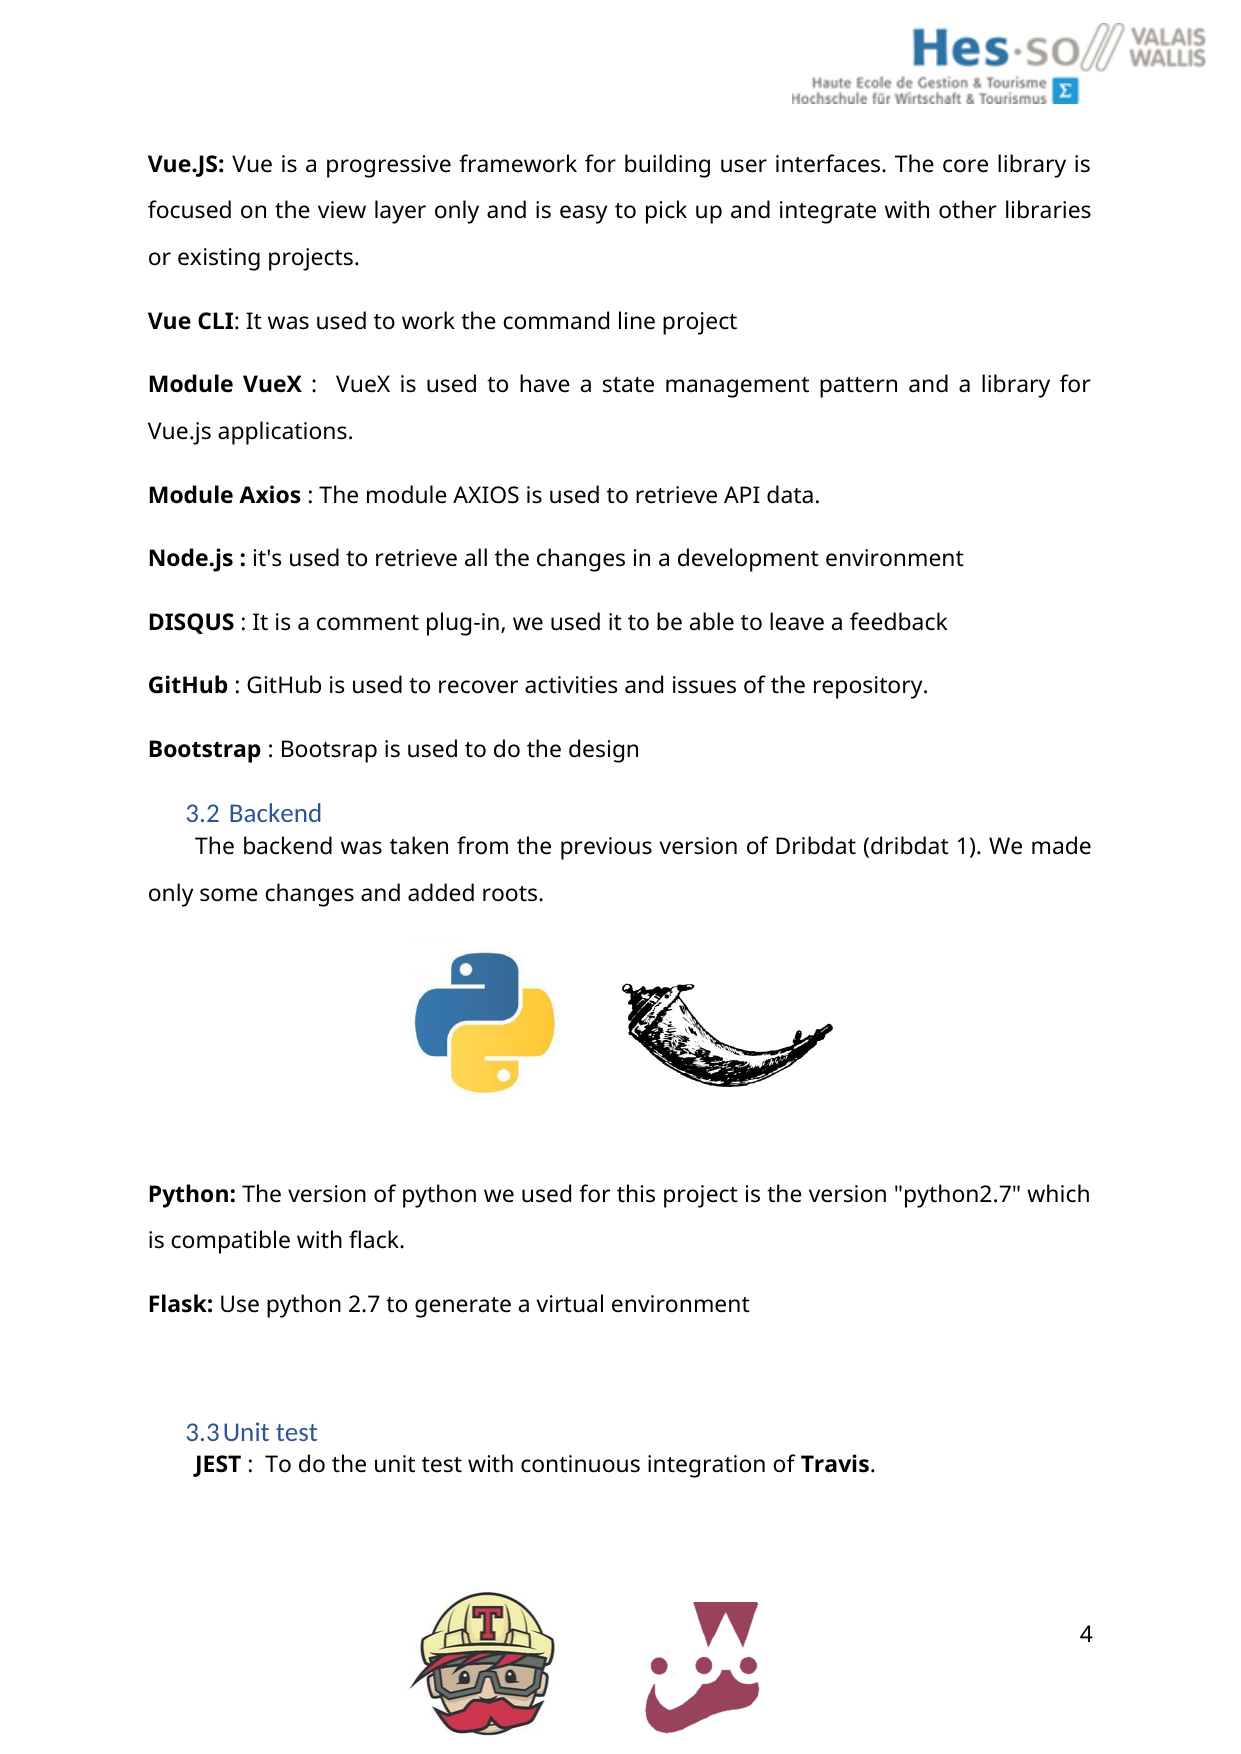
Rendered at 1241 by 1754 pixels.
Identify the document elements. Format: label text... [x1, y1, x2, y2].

subtitle Backend [185, 797, 1093, 829]
text Flask: Use python 2.7 to generate a virtual environment [148, 1288, 1093, 1319]
subtitle Unit test [185, 1415, 1093, 1448]
picture [613, 974, 840, 1095]
text GitHub : GitHub is used to recover activities and issues of the repository. [148, 669, 1093, 701]
text Module Axios : The module AXIOS is used to retrieve API data. [148, 479, 1093, 510]
picture [792, 23, 1206, 104]
text DISQUS : It is a comment plug-in, we used it to be able to leave a feedback [148, 606, 1093, 637]
text Node.js : it's used to retrieve all the changes in a development environment [148, 542, 1093, 574]
text Module VueX : VueX is used to have a state management pattern and a library for Vue.js applications. [148, 368, 1093, 447]
text The backend was taken from the previous version of Dribdat (dribdat 1). We made only some changes and added roots. [148, 829, 1093, 908]
text Vue CLI: It was used to work the command line project [148, 305, 1093, 336]
picture [397, 1574, 578, 1754]
picture [408, 940, 567, 1104]
picture [628, 1592, 778, 1741]
text Bootstrap : Bootsrap is used to do the design [148, 733, 1093, 764]
text JEST : To do the unit test with continuous integration of Travis. [148, 1448, 1093, 1479]
text Vue.JS: Vue is a progressive framework for building user interfaces. The core library is focused on the view layer only and is easy to pick up and integrate with other libraries or existing projects. [148, 148, 1093, 273]
text Python: The version of python we used for this project is the version "python2.7" which is compatible with flack. [148, 1177, 1093, 1256]
